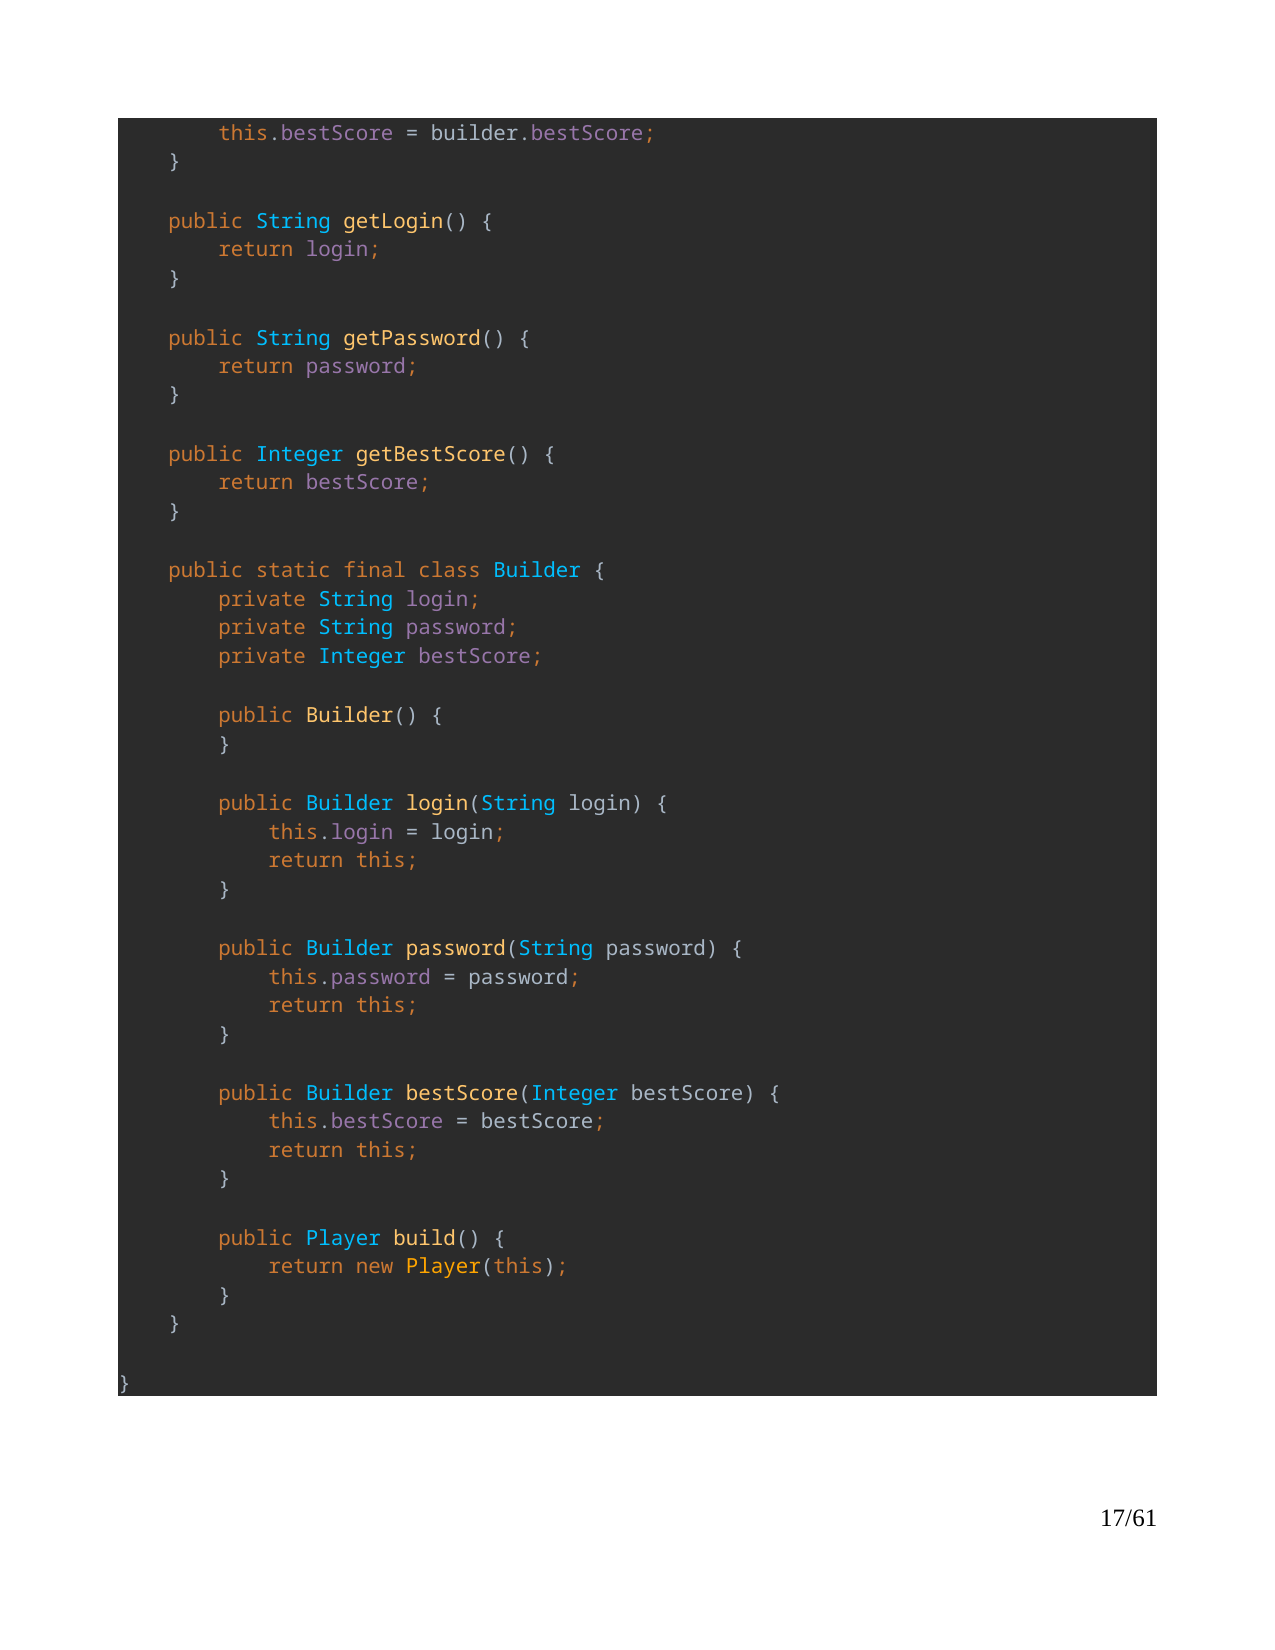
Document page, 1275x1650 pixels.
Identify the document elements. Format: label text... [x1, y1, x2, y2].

text this.bestScore = builder.bestScore; } public String getLogin() { return login; } public String getPassword() { return password; } public Integer getBestScore() { return bestScore; } public static final class Builder { private String login; private String password; private Integer bestScore; public Builder() { } public Builder login(String login) { this.login = login; return this; } public Builder password(String password) { this.password = password; return this; } public Builder bestScore(Integer bestScore) { this.bestScore = bestScore; return this; } public Player build() { return new Player(this); } } } [118, 118, 1157, 1396]
